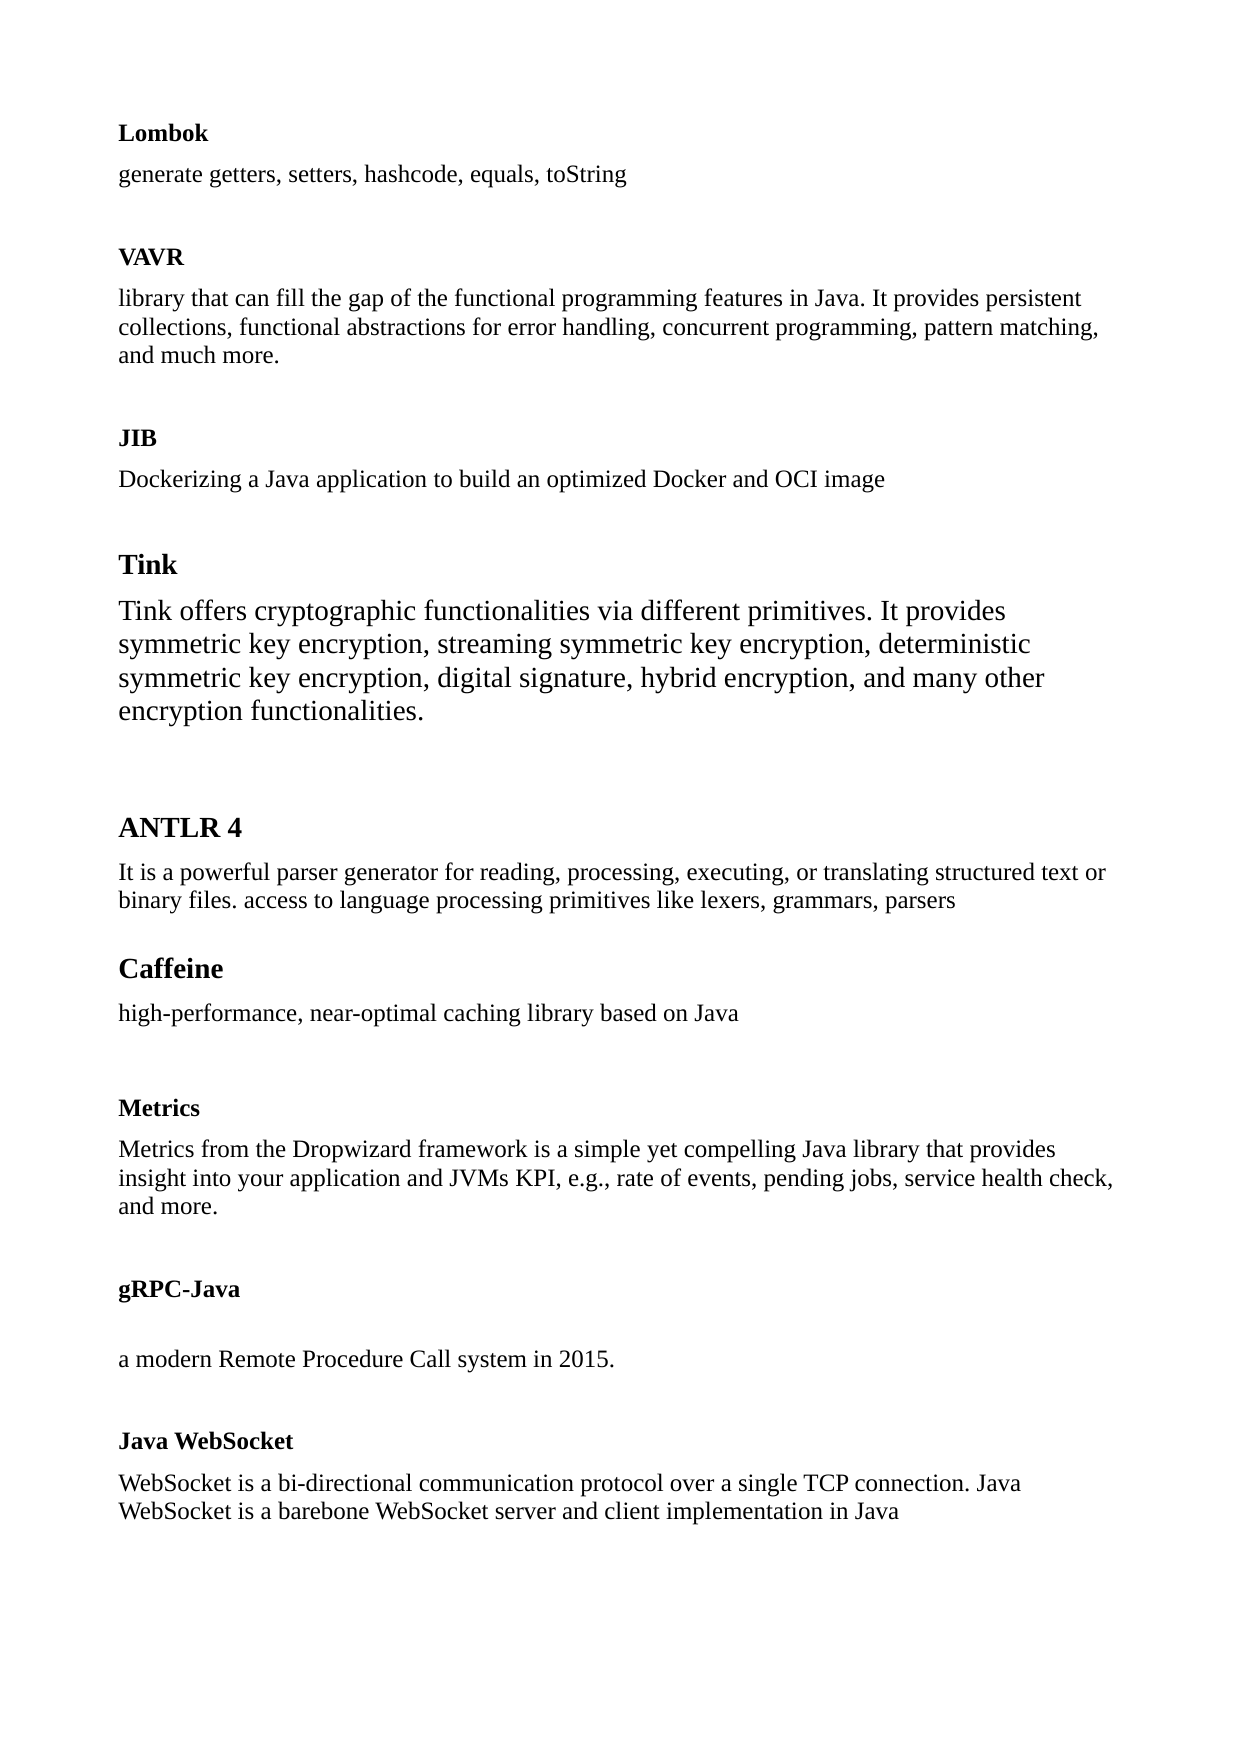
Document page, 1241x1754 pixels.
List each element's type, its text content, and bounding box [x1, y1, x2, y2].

subtitle Java WebSocket [118, 1426, 1122, 1455]
text Metrics from the Dropwizard framework is a simple yet compelling Java library that provides insight into your application and JVMs KPI, e.g., rate of events, pending jobs, service health check, and more. [118, 1134, 1122, 1220]
subtitle Metrics [118, 1093, 1122, 1121]
subtitle JIB [118, 423, 1122, 452]
text Dockerizing a Java application to build an optimized Docker and OCI image [118, 464, 1122, 493]
subtitle gRPC-Java [118, 1274, 1122, 1303]
text Tink offers cryptographic functionalities via different primitives. It provides symmetric key encryption, streaming symmetric key encryption, deterministic symmetric key encryption, digital signature, hybrid encryption, and many other encryption functionalities. [118, 593, 1122, 727]
text generate getters, setters, hashcode, equals, toString [118, 159, 1122, 188]
text library that can fill the gap of the functional programming features in Java. It provides persistent collections, functional abstractions for error handling, concurrent programming, pattern matching, and much more. [118, 283, 1122, 369]
subtitle ANTLR 4 [118, 811, 1122, 844]
subtitle Lombok [118, 118, 1122, 147]
text It is a powerful parser generator for reading, processing, executing, or translating structured text or binary files. access to language processing primitives like lexers, grammars, parsers [118, 857, 1122, 914]
subtitle VAVR [118, 242, 1122, 271]
text WebSocket is a bi-directional communication protocol over a single TCP connection. Java WebSocket is a barebone WebSocket server and client implementation in Java [118, 1468, 1122, 1525]
subtitle Tink [118, 547, 1122, 580]
subtitle Caffeine [118, 952, 1122, 985]
text a modern Remote Procedure Call system in 2015. [118, 1344, 1122, 1373]
text high-performance, near-optimal caching library based on Java [118, 998, 1122, 1026]
